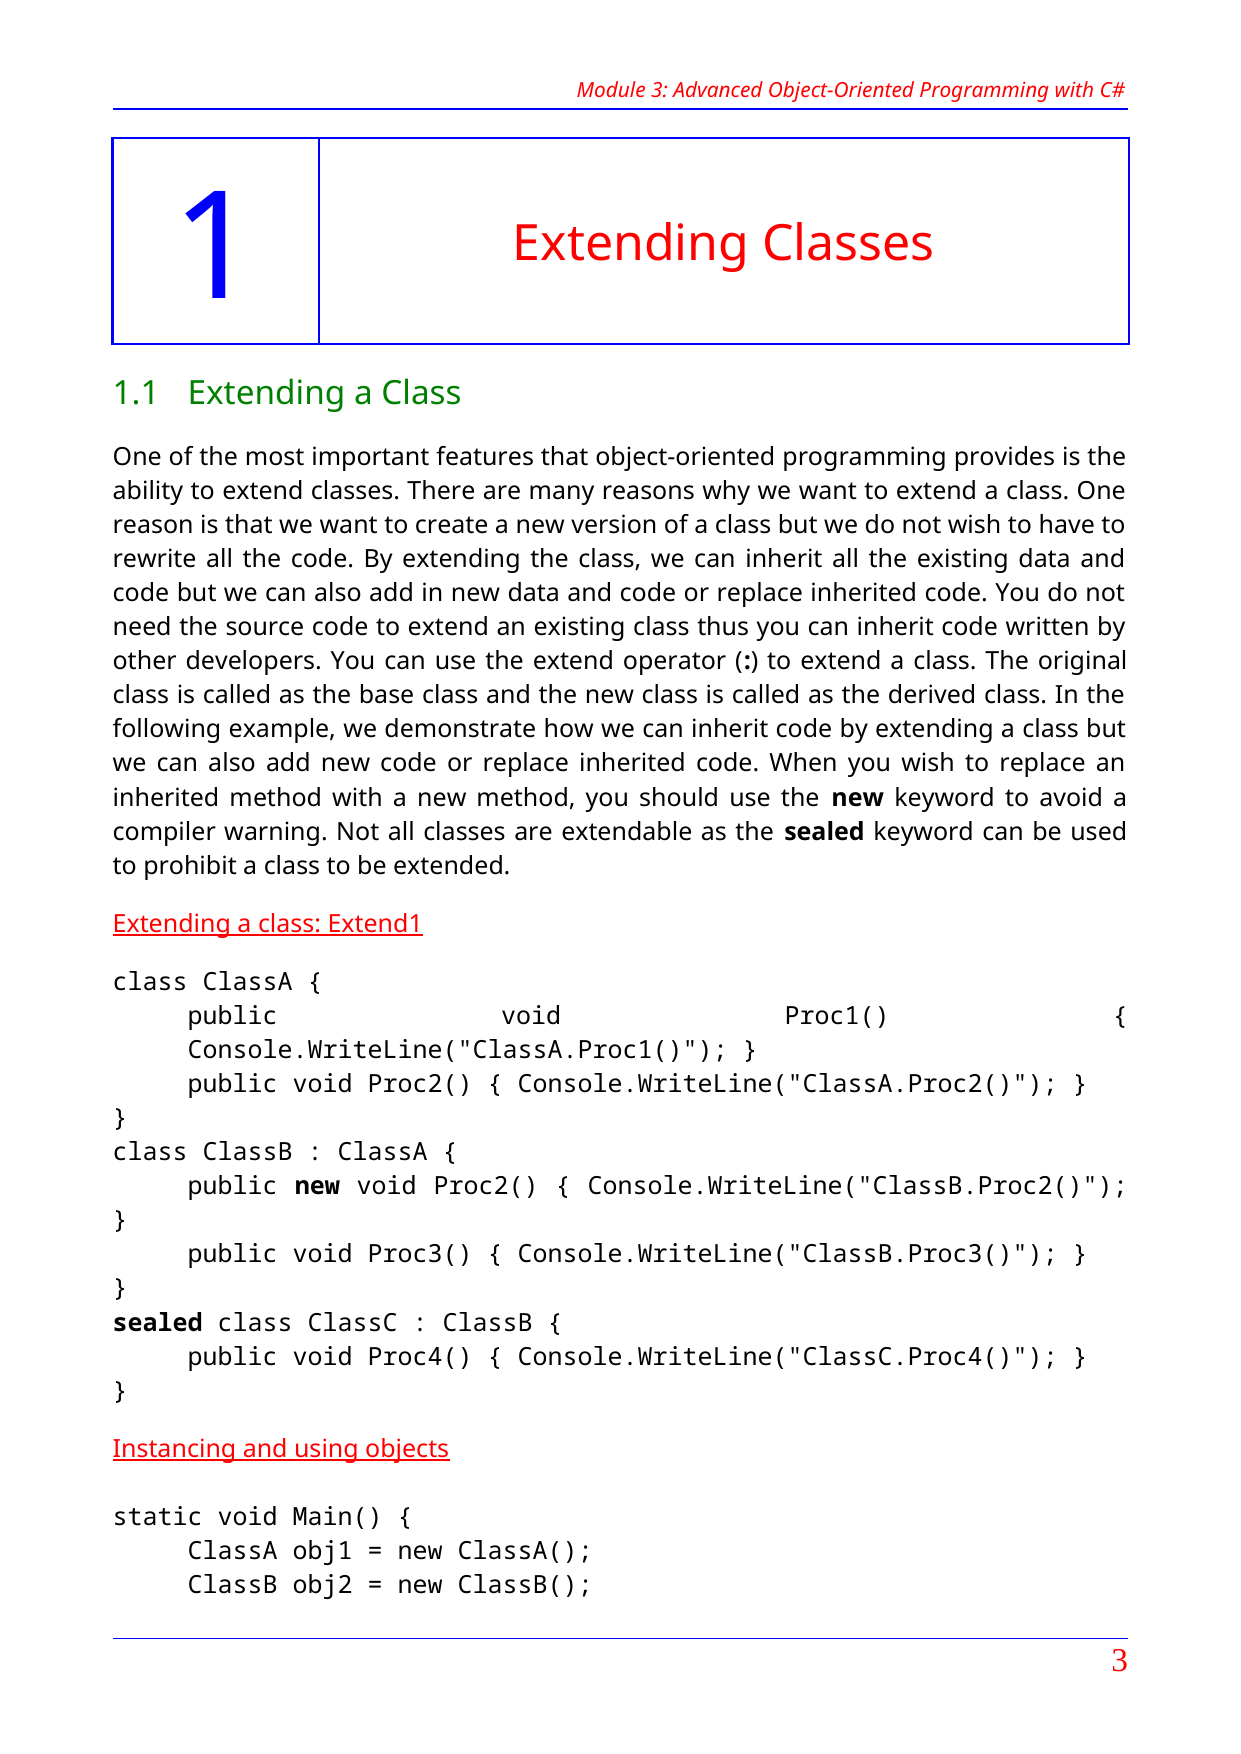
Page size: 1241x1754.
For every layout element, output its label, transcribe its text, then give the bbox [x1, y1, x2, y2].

table_header Extending Classes [320, 139, 1128, 343]
text public void Proc4() { Console.WriteLine("ClassC.Proc4()"); } [112, 1338, 1128, 1372]
text public void Proc2() { Console.WriteLine("ClassA.Proc2()"); } [112, 1066, 1128, 1100]
table_header 1 [114, 139, 318, 343]
text public void Proc1() { Console.WriteLine("ClassA.Proc1()"); } [112, 998, 1128, 1066]
text } [112, 1372, 1128, 1406]
text One of the most important features that object-oriented programming provides is the ability to extend classes. There are many reasons why we want to extend a class. One reason is that we want to create a new version of a class but we do not wish to have to rewrite all the code. By extending the class, we can inherit all the existing data and code but we can also add in new data and code or replace inherited code. You do not need the source code to extend an existing class thus you can inherit code written by other developers. You can use the extend operator (:) to extend a class. The original class is called as the base class and the new class is called as the derived class. In the following example, we demonstrate how we can inherit code by extending a class but we can also add new code or replace inherited code. When you wish to replace an inherited method with a new method, you should use the new keyword to avoid a compiler warning. Not all classes are extendable as the sealed keyword can be used to prohibit a class to be extended. [112, 438, 1128, 881]
text class ClassA { [112, 963, 1128, 998]
text ClassA obj1 = new ClassA(); [112, 1533, 1128, 1567]
text ClassB obj2 = new ClassB(); [112, 1567, 1128, 1601]
text } [112, 1100, 1128, 1134]
text 1.1 Extending a Class [112, 369, 1128, 414]
text class ClassB : ClassA { [112, 1134, 1128, 1168]
text static void Main() { [112, 1498, 1128, 1533]
text Instancing and using objects [112, 1430, 1128, 1464]
text } [112, 1270, 1128, 1304]
text Extending a class: Extend1 [112, 905, 1128, 939]
text public new void Proc2() { Console.WriteLine("ClassB.Proc2()"); } [112, 1168, 1128, 1236]
text sealed class ClassC : ClassB { [112, 1304, 1128, 1338]
text public void Proc3() { Console.WriteLine("ClassB.Proc3()"); } [112, 1236, 1128, 1270]
